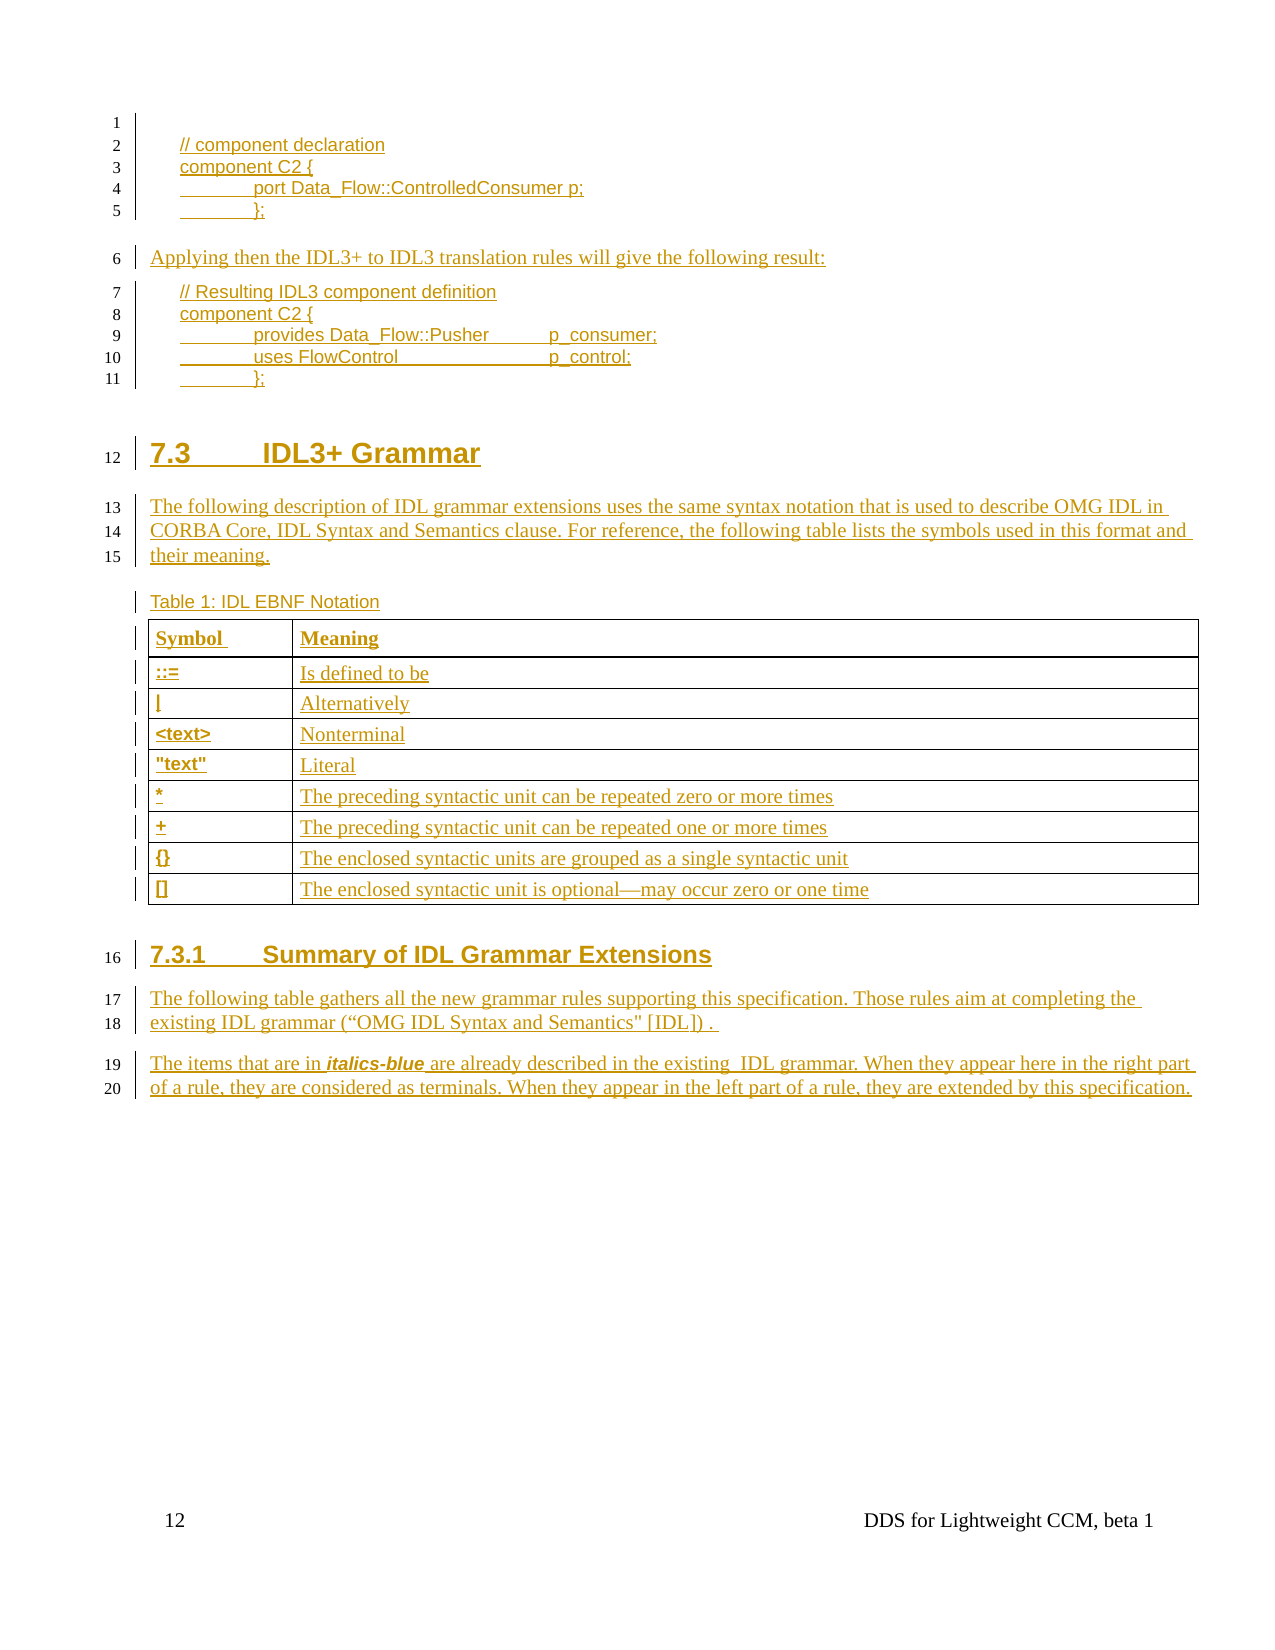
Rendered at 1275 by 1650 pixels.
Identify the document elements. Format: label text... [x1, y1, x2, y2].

table_cell "text" [149, 750, 292, 780]
table_cell ::= [149, 658, 292, 687]
table_cell The enclosed syntactic unit is optional—may occur zero or one time [293, 874, 1198, 904]
text The items that are in italics-blue are already described in the existing IDL grammar. When they appear here in the right part of a rule, they are considered as terminals. When they appear in the left part of a rule, they are extended by this specification. [150, 1051, 1200, 1099]
text uses FlowControl p_control; [179, 346, 1200, 367]
subtitle Summary of IDL Grammar Extensions [150, 940, 1200, 969]
text component C2 { [179, 302, 1200, 324]
text // Resulting IDL3 component definition [179, 281, 1200, 302]
table_cell Alternatively [293, 689, 1198, 718]
table_cell | [149, 689, 292, 718]
text }; [179, 199, 1200, 220]
table_cell + [149, 812, 292, 842]
table_cell The enclosed syntactic units are grouped as a single syntactic unit [293, 843, 1198, 873]
table_header Symbol [149, 620, 292, 656]
text component C2 { [179, 156, 1200, 177]
text Applying then the IDL3+ to IDL3 translation rules will give the following result: [150, 245, 1200, 269]
text port Data_Flow::ControlledConsumer p; [179, 177, 1200, 199]
table_cell * [149, 781, 292, 811]
text The following table gathers all the new grammar rules supporting this specification. Those rules aim at completing the existing IDL grammar (“OMG IDL Syntax and Semantics" [IDL]) . [150, 986, 1200, 1034]
subtitle IDL3+ Grammar [150, 436, 1200, 469]
text The following description of IDL grammar extensions uses the same syntax notation that is used to describe OMG IDL in CORBA Core, IDL Syntax and Semantics clause. For reference, the following table lists the symbols used in this format and their meaning. [150, 494, 1200, 567]
table_cell Literal [293, 750, 1198, 780]
text Table 1: IDL EBNF Notation [150, 591, 1200, 613]
table_cell Nonterminal [293, 719, 1198, 749]
text provides Data_Flow::Pusher p_consumer; [179, 324, 1200, 346]
table_header Meaning [293, 620, 1198, 656]
table_cell <text> [149, 719, 292, 749]
text // component declaration [179, 134, 1200, 156]
table_cell [] [149, 874, 292, 904]
table_cell {} [149, 843, 292, 873]
table_cell The preceding syntactic unit can be repeated one or more times [293, 812, 1198, 842]
text }; [179, 367, 1200, 389]
table_cell Is defined to be [293, 658, 1198, 687]
table_cell The preceding syntactic unit can be repeated zero or more times [293, 781, 1198, 811]
